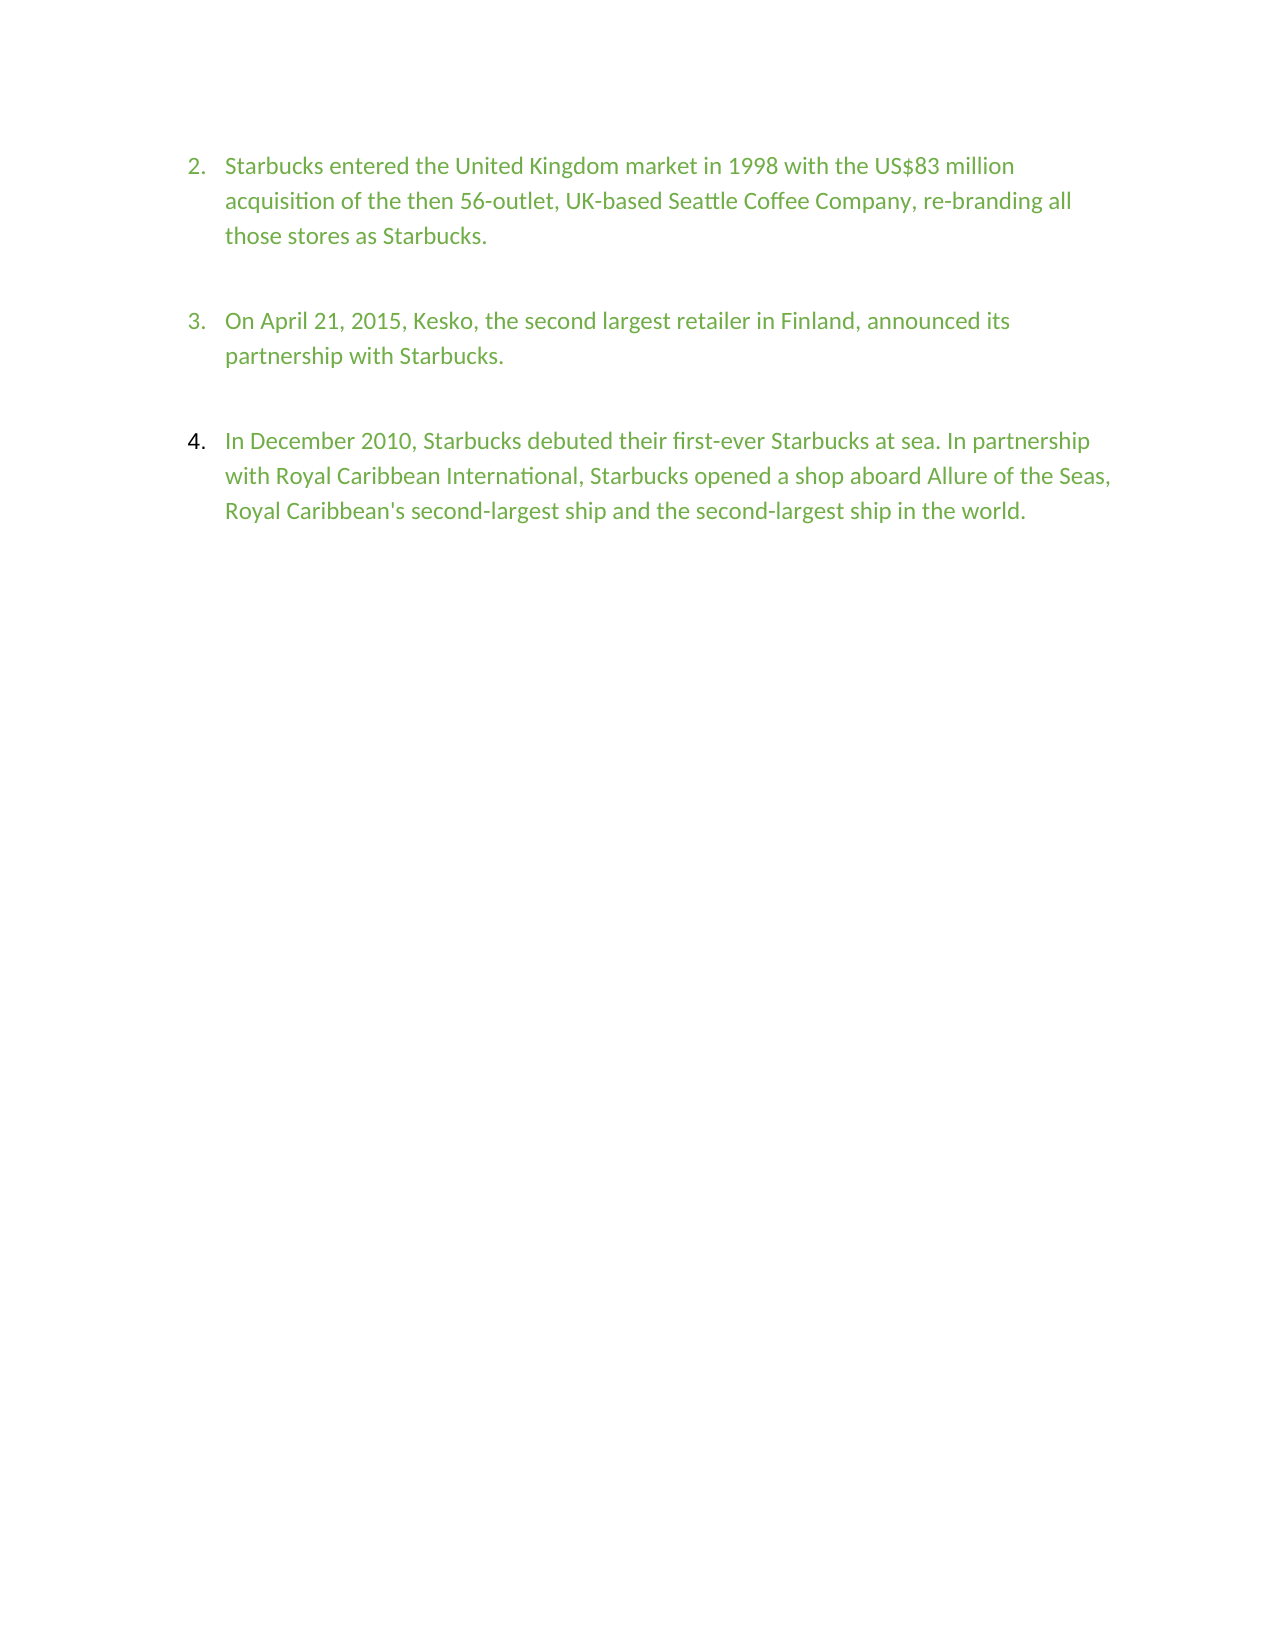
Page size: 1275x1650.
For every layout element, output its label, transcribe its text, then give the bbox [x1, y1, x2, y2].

list In December 2010, Starbucks debuted their first-ever Starbucks at sea. In partnership with Royal Caribbean International, Starbucks opened a shop aboard Allure of the Seas, Royal Caribbean's second-largest ship and the second-largest ship in the world. [187, 425, 1125, 526]
list Starbucks entered the United Kingdom market in 1998 with the US$83 million acquisition of the then 56-outlet, UK-based Seattle Coffee Company, re-branding all those stores as Starbucks. [187, 150, 1125, 251]
list On April 21, 2015, Kesko, the second largest retailer in Finland, announced its partnership with Starbucks. [187, 305, 1125, 371]
